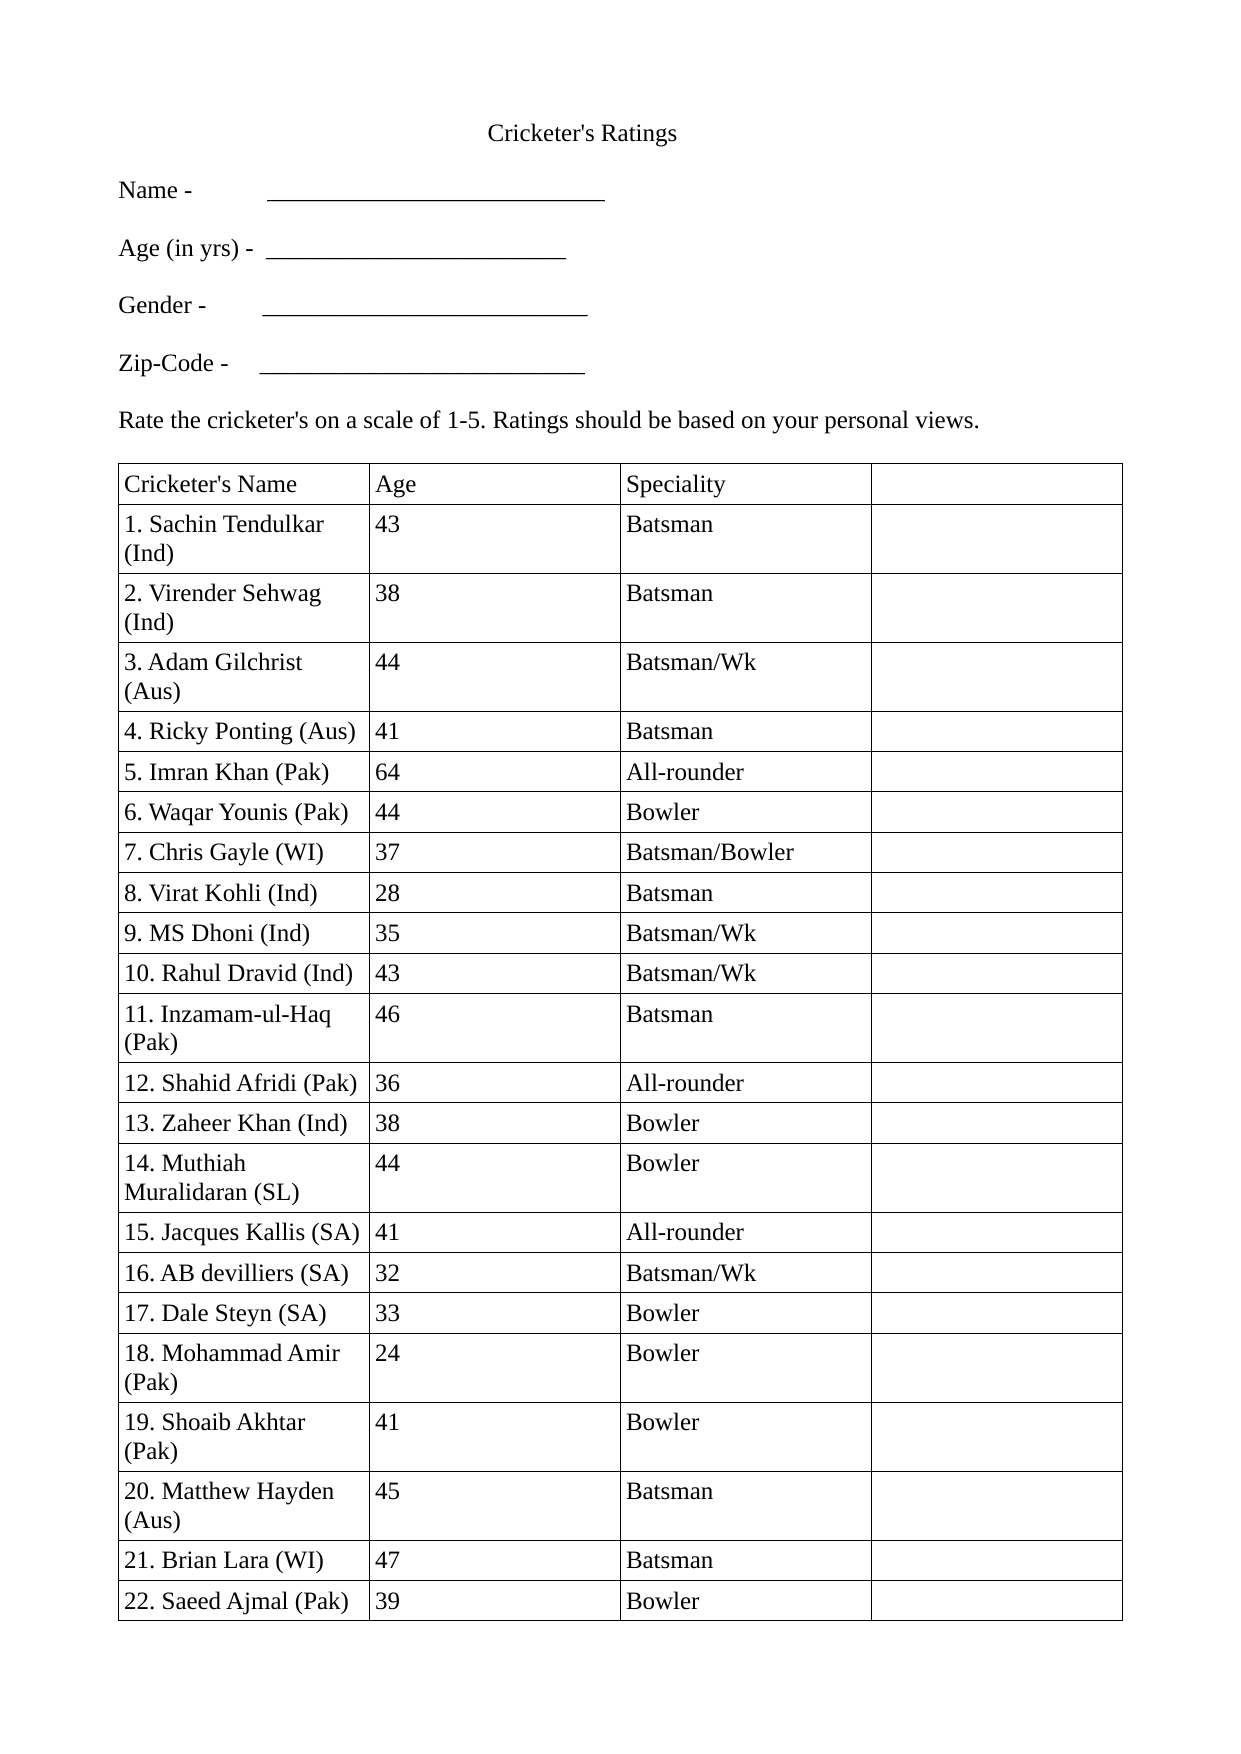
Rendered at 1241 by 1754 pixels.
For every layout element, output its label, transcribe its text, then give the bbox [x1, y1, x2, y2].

table_cell Bowler [621, 1581, 871, 1620]
table_cell [872, 1144, 1122, 1212]
table_cell [872, 1541, 1122, 1580]
table_cell Batsman/Wk [621, 1253, 871, 1292]
table_cell Bowler [621, 1403, 871, 1471]
table_cell [872, 994, 1122, 1062]
table_cell 20. Matthew Hayden (Aus) [119, 1472, 369, 1540]
table_cell [872, 1293, 1122, 1332]
table_cell 3. Adam Gilchrist (Aus) [119, 643, 369, 711]
table_cell 41 [370, 712, 620, 751]
table_cell 7. Chris Gayle (WI) [119, 833, 369, 872]
table_cell [872, 574, 1122, 642]
table_cell [872, 954, 1122, 993]
table_cell 16. AB devilliers (SA) [119, 1253, 369, 1292]
table_header Speciality [621, 464, 871, 503]
table_cell [872, 1103, 1122, 1142]
table_cell [872, 1581, 1122, 1620]
table_cell 21. Brian Lara (WI) [119, 1541, 369, 1580]
table_cell 37 [370, 833, 620, 872]
table_cell 46 [370, 994, 620, 1062]
text Name - ___________________________ [118, 176, 1122, 204]
table_cell Bowler [621, 1334, 871, 1402]
table_cell 11. Inzamam-ul-Haq (Pak) [119, 994, 369, 1062]
table_cell Bowler [621, 792, 871, 832]
table_cell 41 [370, 1213, 620, 1252]
table_cell [872, 1213, 1122, 1252]
table_cell Batsman [621, 1472, 871, 1540]
table_cell All-rounder [621, 1063, 871, 1102]
table_cell Batsman [621, 994, 871, 1062]
table_cell 35 [370, 913, 620, 952]
table_cell 15. Jacques Kallis (SA) [119, 1213, 369, 1252]
table_cell [872, 643, 1122, 711]
table_cell 28 [370, 873, 620, 912]
table_cell [872, 712, 1122, 751]
table_header Cricketer's Name [119, 464, 369, 503]
table_cell Batsman [621, 712, 871, 751]
table_cell 17. Dale Steyn (SA) [119, 1293, 369, 1332]
table_cell Batsman/Wk [621, 913, 871, 952]
table_header [872, 464, 1122, 503]
text Rate the cricketer's on a scale of 1-5. Ratings should be based on your personal views. [118, 406, 1122, 434]
table_header Age [370, 464, 620, 503]
table_cell 44 [370, 643, 620, 711]
table_cell 5. Imran Khan (Pak) [119, 752, 369, 791]
table_cell [872, 1334, 1122, 1402]
table_cell Batsman [621, 1541, 871, 1580]
table_cell 4. Ricky Ponting (Aus) [119, 712, 369, 751]
table_cell [872, 1403, 1122, 1471]
table_cell [872, 913, 1122, 952]
table_cell 45 [370, 1472, 620, 1540]
table_cell 13. Zaheer Khan (Ind) [119, 1103, 369, 1142]
table_cell Bowler [621, 1103, 871, 1142]
table_cell 14. Muthiah Muralidaran (SL) [119, 1144, 369, 1212]
table_cell Bowler [621, 1144, 871, 1212]
table_cell 36 [370, 1063, 620, 1102]
table_cell 22. Saeed Ajmal (Pak) [119, 1581, 369, 1620]
table_cell [872, 752, 1122, 791]
table_cell Bowler [621, 1293, 871, 1332]
table_cell 1. Sachin Tendulkar (Ind) [119, 505, 369, 572]
table_cell 8. Virat Kohli (Ind) [119, 873, 369, 912]
table_cell 47 [370, 1541, 620, 1580]
table_cell 38 [370, 574, 620, 642]
table_cell [872, 1063, 1122, 1102]
table_cell [872, 505, 1122, 572]
table_cell 43 [370, 505, 620, 572]
table_cell Batsman/Wk [621, 954, 871, 993]
table_cell [872, 792, 1122, 832]
table_cell 38 [370, 1103, 620, 1142]
table_cell 12. Shahid Afridi (Pak) [119, 1063, 369, 1102]
table_cell 9. MS Dhoni (Ind) [119, 913, 369, 952]
table_cell Batsman [621, 505, 871, 572]
text Gender - __________________________ [118, 291, 1122, 319]
table_cell [872, 1253, 1122, 1292]
table_cell 19. Shoaib Akhtar (Pak) [119, 1403, 369, 1471]
text Cricketer's Ratings [118, 118, 1122, 147]
table_cell [872, 873, 1122, 912]
table_cell Batsman [621, 574, 871, 642]
table_cell 2. Virender Sehwag (Ind) [119, 574, 369, 642]
text Zip-Code - __________________________ [118, 348, 1122, 377]
table_cell 6. Waqar Younis (Pak) [119, 792, 369, 832]
table_cell Batsman/Wk [621, 643, 871, 711]
table_cell 41 [370, 1403, 620, 1471]
table_cell Batsman/Bowler [621, 833, 871, 872]
text Age (in yrs) - ________________________ [118, 233, 1122, 262]
table_cell Batsman [621, 873, 871, 912]
table_cell 33 [370, 1293, 620, 1332]
table_cell 24 [370, 1334, 620, 1402]
table_cell 10. Rahul Dravid (Ind) [119, 954, 369, 993]
table_cell 32 [370, 1253, 620, 1292]
table_cell 18. Mohammad Amir (Pak) [119, 1334, 369, 1402]
table_cell 43 [370, 954, 620, 993]
table_cell All-rounder [621, 1213, 871, 1252]
table_cell [872, 1472, 1122, 1540]
table_cell 39 [370, 1581, 620, 1620]
table_cell 44 [370, 792, 620, 832]
table_cell 64 [370, 752, 620, 791]
table_cell [872, 833, 1122, 872]
table_cell 44 [370, 1144, 620, 1212]
table_cell All-rounder [621, 752, 871, 791]
